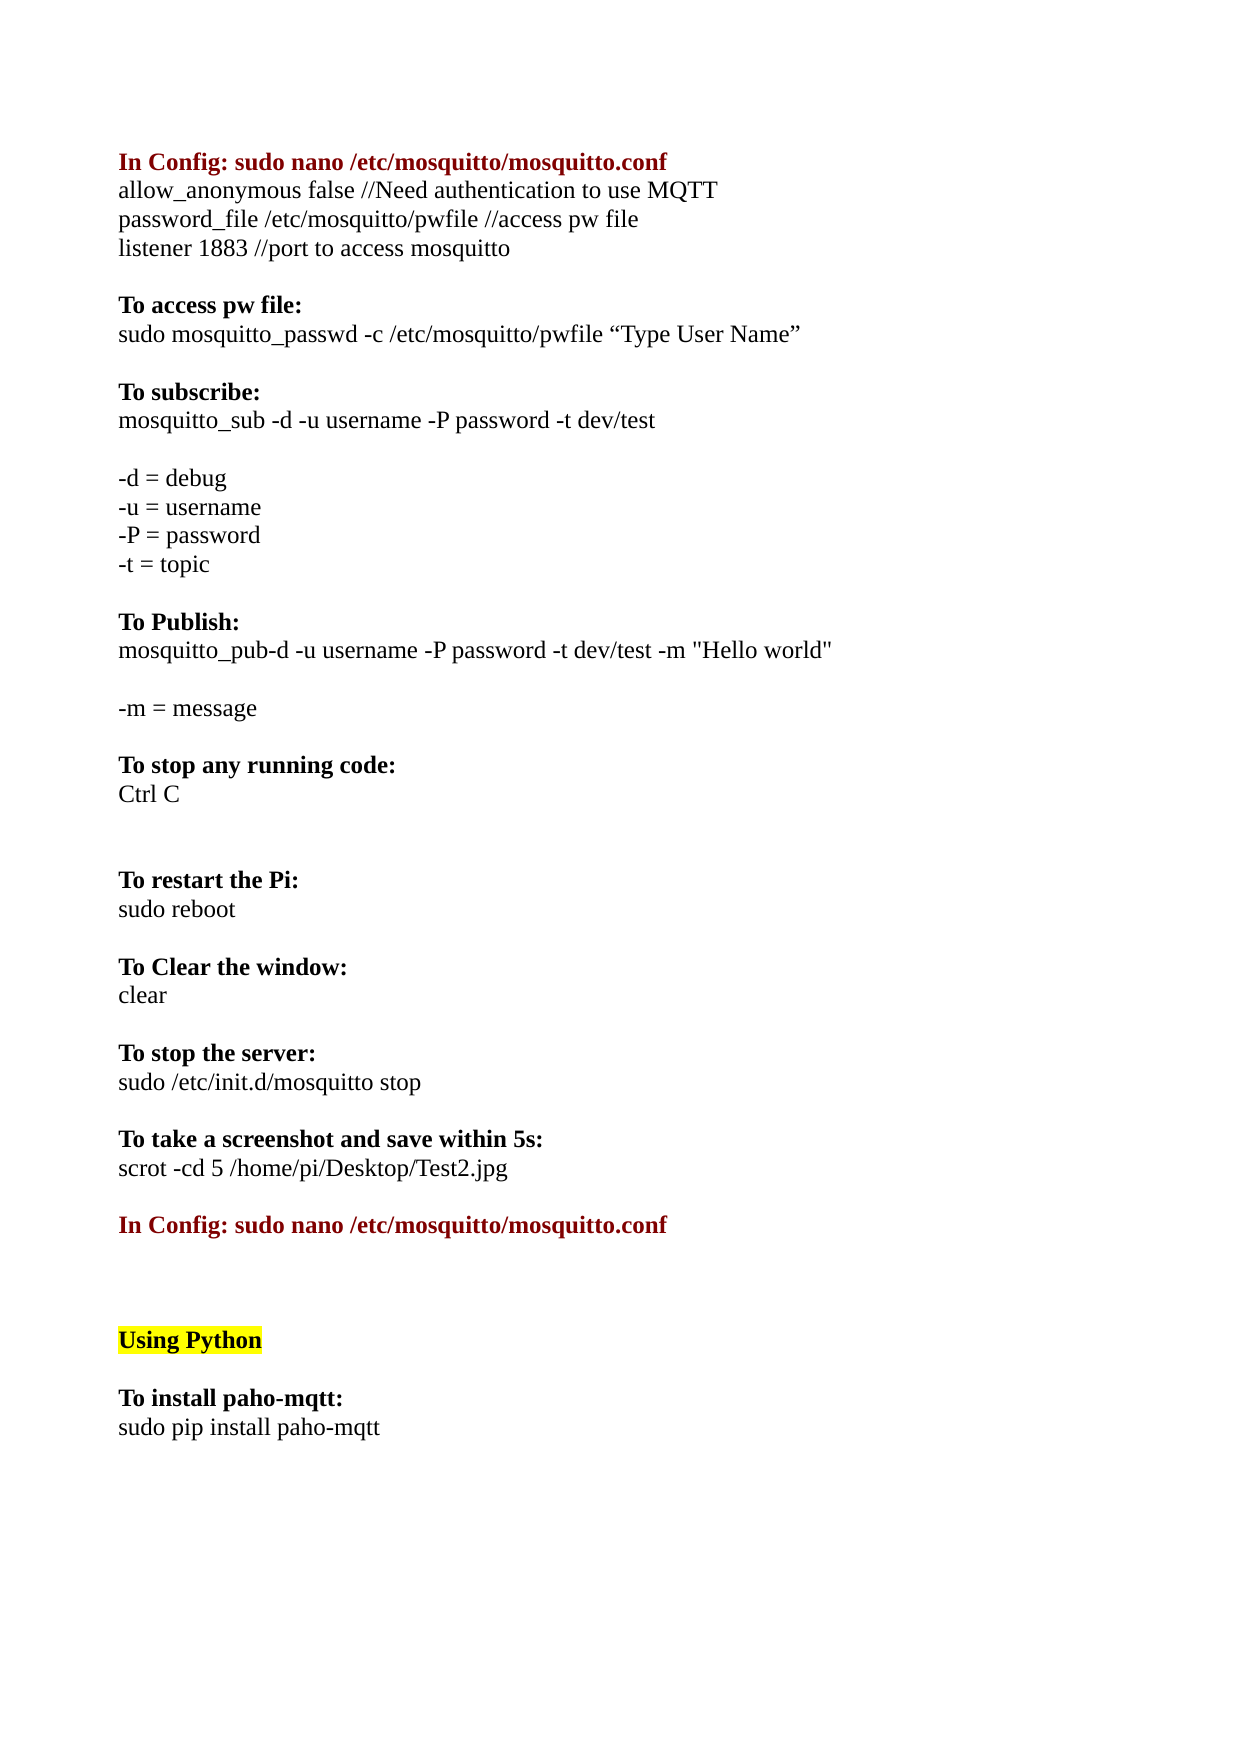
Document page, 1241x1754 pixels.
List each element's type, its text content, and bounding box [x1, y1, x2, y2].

text -P = password [118, 521, 1122, 549]
text Ctrl C [118, 779, 1122, 808]
text In Config: sudo nano /etc/mosquitto/mosquitto.conf [118, 1211, 1122, 1239]
text -m = message [118, 693, 1122, 722]
text To Clear the window: [118, 952, 1122, 981]
text sudo pip install paho-mqtt [118, 1412, 1122, 1441]
text clear [118, 981, 1122, 1009]
text mosquitto_sub -d -u username -P password -t dev/test [118, 406, 1122, 434]
text To stop the server: [118, 1038, 1122, 1067]
text To take a screenshot and save within 5s: [118, 1124, 1122, 1153]
text mosquitto_pub-d -u username -P password -t dev/test -m "Hello world" [118, 636, 1122, 664]
text sudo mosquitto_passwd -c /etc/mosquitto/pwfile “Type User Name” [118, 319, 1122, 348]
text To stop any running code: [118, 751, 1122, 779]
text In Config: sudo nano /etc/mosquitto/mosquitto.conf [118, 147, 1122, 176]
text allow_anonymous false //Need authentication to use MQTT [118, 176, 1122, 204]
text To subscribe: [118, 377, 1122, 406]
text -t = topic [118, 549, 1122, 578]
text To Publish: [118, 607, 1122, 636]
text -d = debug [118, 463, 1122, 492]
text To restart the Pi: [118, 866, 1122, 894]
text listener 1883 //port to access mosquitto [118, 233, 1122, 262]
text To install paho-mqtt: [118, 1383, 1122, 1412]
text password_file /etc/mosquitto/pwfile //access pw file [118, 204, 1122, 233]
text Using Python [118, 1326, 1122, 1354]
text scrot -cd 5 /home/pi/Desktop/Test2.jpg [118, 1153, 1122, 1182]
text sudo reboot [118, 894, 1122, 923]
text To access pw file: [118, 291, 1122, 319]
text -u = username [118, 492, 1122, 521]
text sudo /etc/init.d/mosquitto stop [118, 1067, 1122, 1096]
